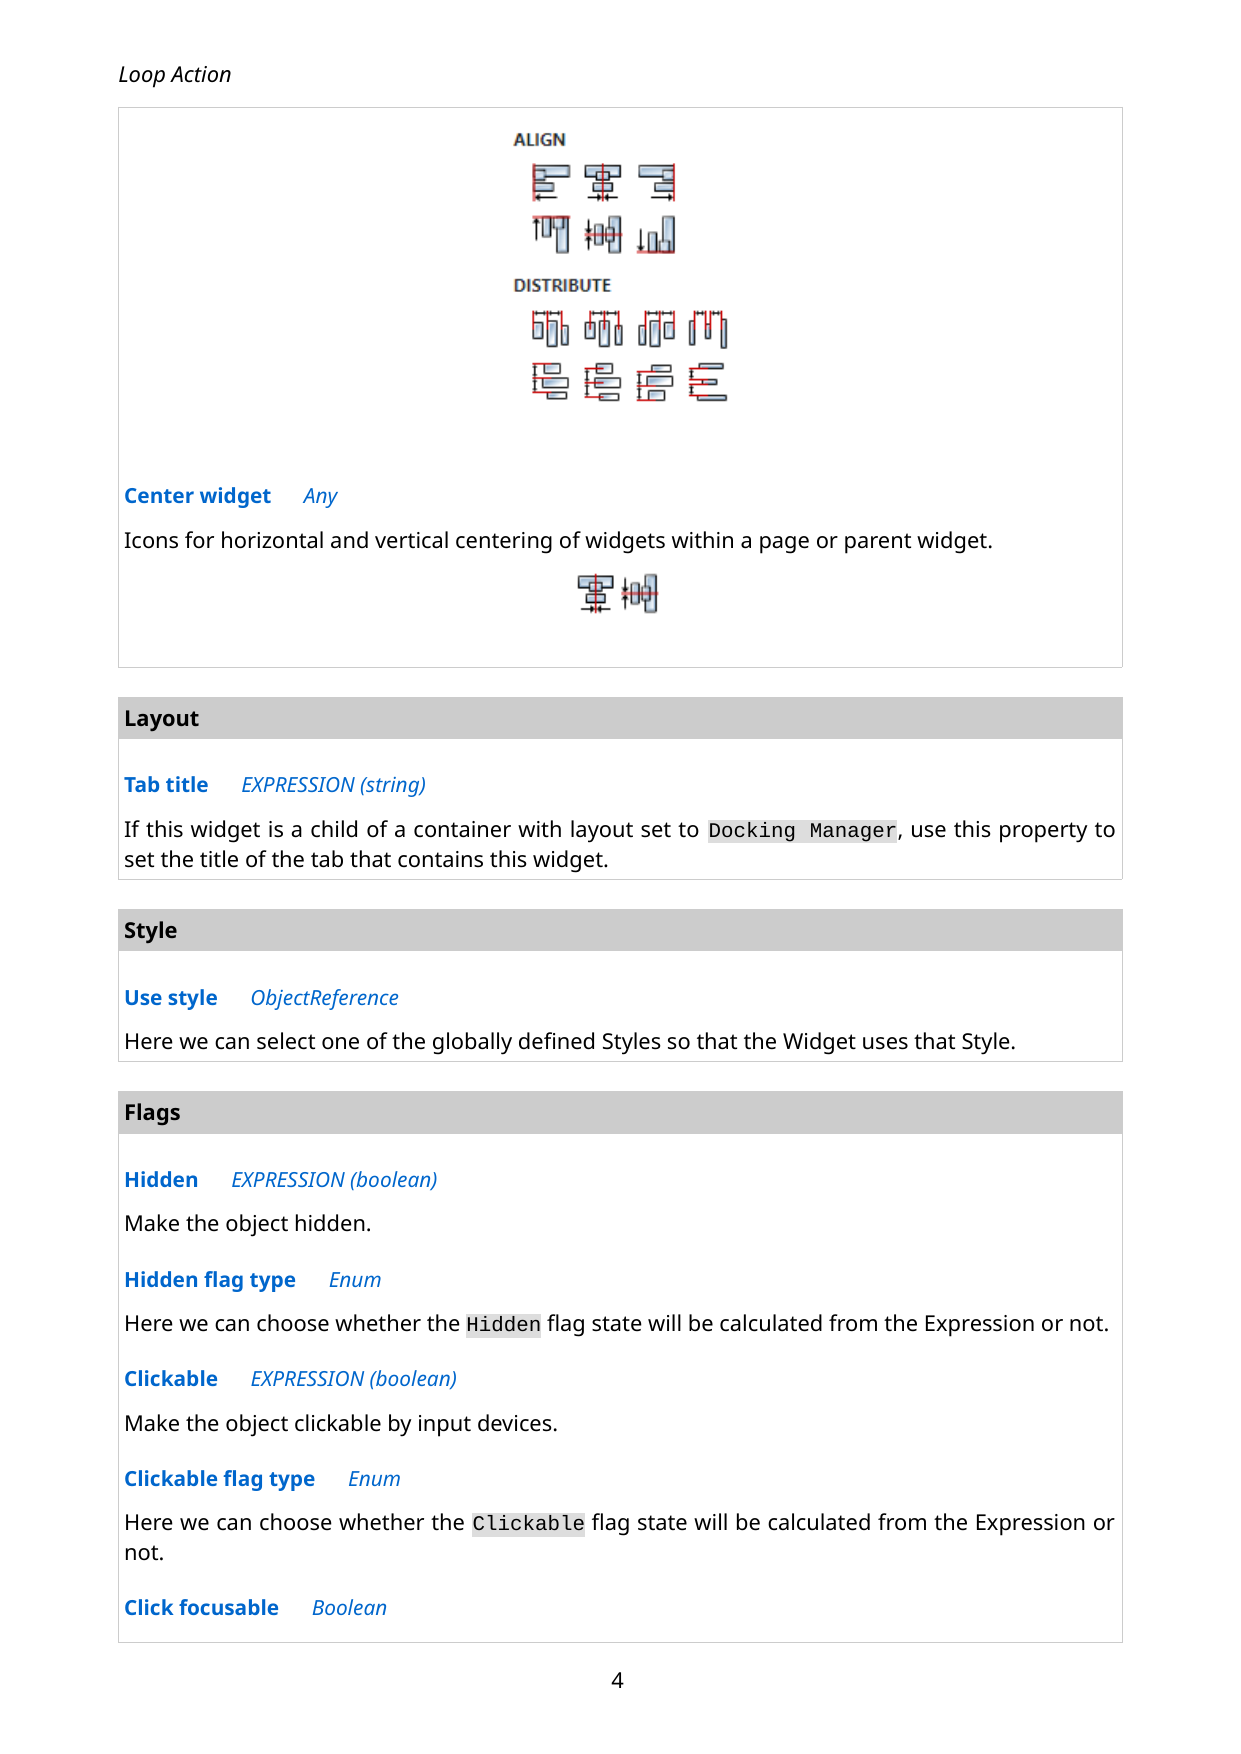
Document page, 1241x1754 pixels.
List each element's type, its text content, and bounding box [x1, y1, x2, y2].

picture [490, 124, 750, 414]
table_cell [119, 108, 1122, 413]
table_cell Use style ObjectReference Here we can select one of the globally defined Styles so that the Widget uses that Style. [119, 951, 1122, 1061]
picture [572, 566, 668, 620]
table_header Style [119, 910, 1122, 950]
table_cell Center widget Any Icons for horizontal and vertical centering of widgets within a page or parent widget. [119, 414, 1122, 619]
table_cell Tab title EXPRESSION (string) If this widget is a child of a container with layout set to Docking Manager, use this property to set the title of the tab that contains this widget. [119, 739, 1122, 879]
table_header Flags [119, 1092, 1122, 1133]
table_cell [119, 620, 1122, 667]
table_cell Hidden EXPRESSION (boolean) Make the object hidden. Hidden flag type Enum Here we can choose whether the Hidden flag state will be calculated from the Expression or not. Clickable EXPRESSION (boolean) Make the object clickable by input devices. Clickable flag type Enum Here we can choose whether the Clickable flag state will be calculated from the Expression or not. Click focusable Boolean [119, 1134, 1122, 1642]
table_header Layout [119, 698, 1122, 738]
